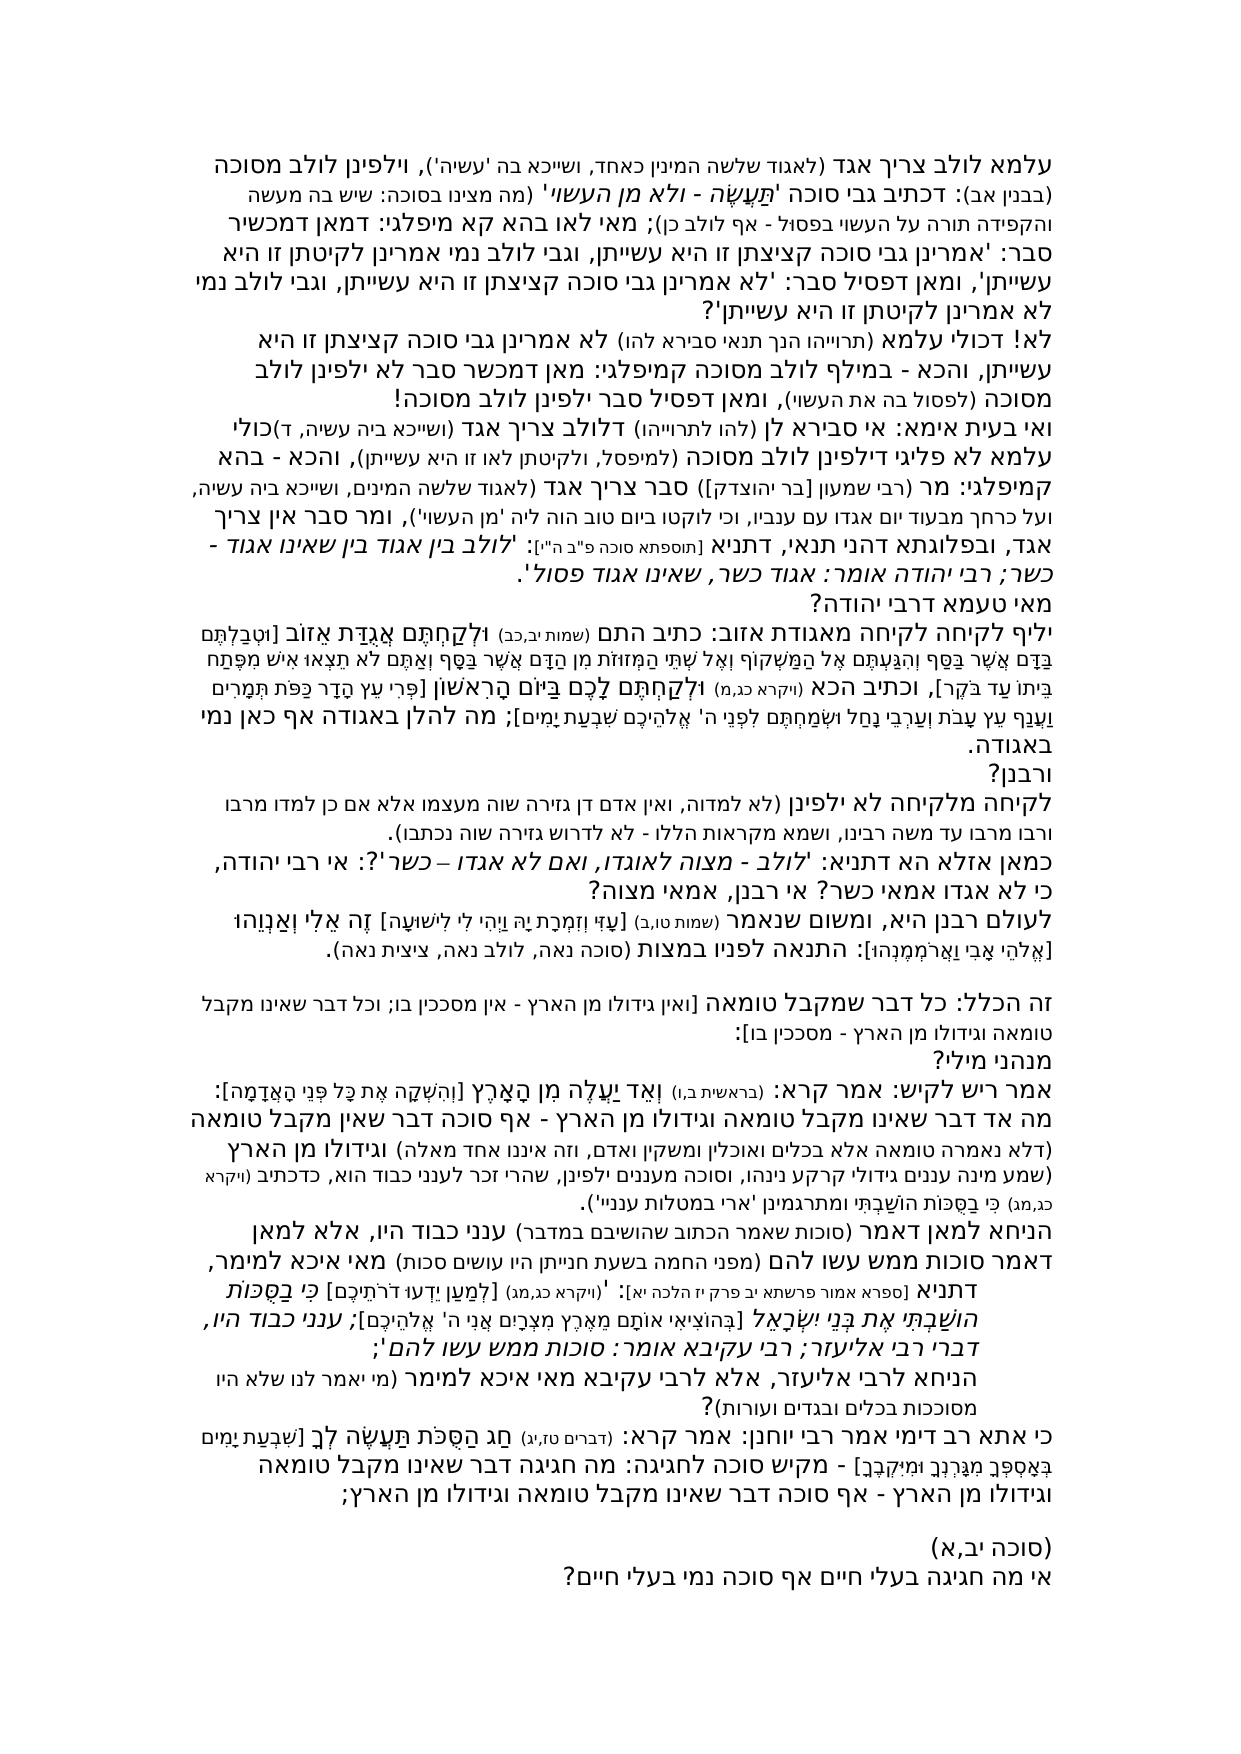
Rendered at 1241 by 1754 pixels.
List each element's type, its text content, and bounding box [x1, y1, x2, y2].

text זה הכלל: כל דבר שמקבל טומאה [ואין גידולו מן הארץ - אין מסככין בו; וכל דבר שאינו מקבל טומאה וגידולו מן הארץ - מסככין בו]: [187, 988, 1053, 1046]
text דתניא [ספרא אמור פרשתא יב פרק יז הלכה יא]: '(ויקרא כג,מג) [לְמַעַן יֵדְעוּ דֹרֹתֵיכֶם] כִּי בַסֻּכּוֹת הוֹשַׁבְתִּי אֶת בְּנֵי יִשְׂרָאֵל [בְּהוֹצִיאִי אוֹתָם מֵאֶרֶץ מִצְרָיִם אֲנִי ה' אֱלֹהֵיכֶם]; ענני כבוד היו, דברי רבי אליעזר; רבי עקיבא אומר: סוכות ממש עשו להם'; [187, 1275, 978, 1363]
text יליף לקיחה לקיחה מאגודת אזוב: כתיב התם (שמות יב,כב) וּלְקַחְתֶּם אֲגֻדַּת אֵזוֹב [וּטְבַלְתֶּם בַּדָּם אֲשֶׁר בַּסַּף וְהִגַּעְתֶּם אֶל הַמַּשְׁקוֹף וְאֶל שְׁתֵּי הַמְּזוּזֹת מִן הַדָּם אֲשֶׁר בַּסָּף וְאַתֶּם לֹא תֵצְאוּ אִישׁ מִפֶּתַח בֵּיתוֹ עַד בֹּקֶר], וכתיב הכא (ויקרא כג,מ) וּלְקַחְתֶּם לָכֶם בַּיּוֹם הָרִאשׁוֹן [פְּרִי עֵץ הָדָר כַּפֹּת תְּמָרִים וַעֲנַף עֵץ עָבֹת וְעַרְבֵי נָחַל וּשְׂמַחְתֶּם לִפְנֵי ה' אֱלֹהֵיכֶם שִׁבְעַת יָמִים]; מה להלן באגודה אף כאן נמי באגודה. [187, 618, 1053, 759]
text כמאן אזלא הא דתניא: 'לולב - מצוה לאוגדו, ואם לא אגדו – כשר'?: אי רבי יהודה, כי לא אגדו אמאי כשר? אי רבנן, אמאי מצוה? [187, 847, 1053, 905]
text לקיחה מלקיחה לא ילפינן (לא למדוה, ואין אדם דן גזירה שוה מעצמו אלא אם כן למדו מרבו ורבו מרבו עד משה רבינו, ושמא מקראות הללו - לא לדרוש גזירה שוה נכתבו). [187, 788, 1053, 847]
text (סוכה יב,א) [187, 1533, 1053, 1562]
text לא! דכולי עלמא (תרוייהו הנך תנאי סבירא להו) לא אמרינן גבי סוכה קציצתן זו היא עשייתן, והכא - במילף לולב מסוכה קמיפלגי: מאן דמכשר סבר לא ילפינן לולב מסוכה (לפסול בה את העשוי), ומאן דפסיל סבר ילפינן לולב מסוכה! [187, 326, 1053, 413]
text הניחא לרבי אליעזר, אלא לרבי עקיבא מאי איכא למימר (מי יאמר לנו שלא היו מסוככות בכלים ובגדים ועורות)? [187, 1363, 978, 1421]
text לעולם רבנן היא, ומשום שנאמר (שמות טו,ב) [עָזִּי וְזִמְרָת יָהּ וַיְהִי לִי לִישׁוּעָה] זֶה אֵלִי וְאַנְוֵהוּ [אֱלֹהֵי אָבִי וַאֲרֹמְמֶנְהוּ]: התנאה לפניו במצות (סוכה נאה, לולב נאה, ציצית נאה). [187, 905, 1053, 964]
text הניחא למאן דאמר (סוכות שאמר הכתוב שהושיבם במדבר) ענני כבוד היו, אלא למאן דאמר סוכות ממש עשו להם (מפני החמה בשעת חנייתן היו עושים סכות) מאי איכא למימר, [187, 1217, 1053, 1275]
text עלמא לולב צריך אגד (לאגוד שלשה המינין כאחד, ושייכא בה 'עשיה'), וילפינן לולב מסוכה (בבנין אב): דכתיב גבי סוכה 'תַּעֲשֶׂה - ולא מן העשוי' (מה מצינו בסוכה: שיש בה מעשה והקפידה תורה על העשוי בפסוּל - אף לולב כן); מאי לאו בהא קא מיפלגי: דמאן דמכשיר סבר: 'אמרינן גבי סוכה קציצתן זו היא עשייתן, וגבי לולב נמי אמרינן לקיטתן זו היא עשייתן', ומאן דפסיל סבר: 'לא אמרינן גבי סוכה קציצתן זו היא עשייתן, וגבי לולב נמי לא אמרינן לקיטתן זו היא עשייתן'? [187, 150, 1053, 326]
text מאי טעמא דרבי יהודה? [187, 589, 1053, 618]
text אי מה חגיגה בעלי חיים אף סוכה נמי בעלי חיים? [187, 1562, 1053, 1591]
text ורבנן? [187, 759, 1053, 788]
text אמר ריש לקיש: אמר קרא: (בראשית ב,ו) וְאֵד יַעֲלֶה מִן הָאָרֶץ [וְהִשְׁקָה אֶת כָּל פְּנֵי הָאֲדָמָה]: מה אד דבר שאינו מקבל טומאה וגידולו מן הארץ - אף סוכה דבר שאין מקבל טומאה (דלא נאמרה טומאה אלא בכלים ואוכלין ומשקין ואדם, וזה איננו אחד מאלה) וגידולו מן הארץ (שמע מינה עננים גידולי קרקע נינהו, וסוכה מעננים ילפינן, שהרי זכר לענני כבוד הוא, כדכתיב (ויקרא כג,מג) כִּי בַסֻּכּוֹת הוֹשַׁבְתִּי ומתרגמינן 'ארי במטלות ענניי'). [187, 1075, 1053, 1217]
text כי אתא רב דימי אמר רבי יוחנן: אמר קרא: (דברים טז,יג) חַג הַסֻּכֹּת תַּעֲשֶׂה לְךָ [שִׁבְעַת יָמִים בְּאָסְפְּךָ מִגָּרְנְךָ וּמִיִּקְבֶךָ] - מקיש סוכה לחגיגה: מה חגיגה דבר שאינו מקבל טומאה וגידולו מן הארץ - אף סוכה דבר שאינו מקבל טומאה וגידולו מן הארץ; [187, 1421, 1053, 1509]
text מנהני מילי? [187, 1046, 1053, 1075]
text ואי בעית אימא: אי סבירא לן (להו לתרוייהו) דלולב צריך אגד (ושייכא ביה עשיה, ד)כולי עלמא לא פליגי דילפינן לולב מסוכה (למיפסל, ולקיטתן לאו זו היא עשייתן), והכא - בהא קמיפלגי: מר (רבי שמעון [בר יהוצדק]) סבר צריך אגד (לאגוד שלשה המינים, ושייכא ביה עשיה, ועל כרחך מבעוד יום אגדו עם ענביו, וכי לוקטו ביום טוב הוה ליה 'מן העשוי'), ומר סבר אין צריך אגד, ובפלוגתא דהני תנאי, דתניא [תוספתא סוכה פ"ב ה"י]: 'לולב בין אגוד בין שאינו אגוד - כשר; רבי יהודה אומר: אגוד כשר, שאינו אגוד פסול'. [187, 413, 1053, 589]
